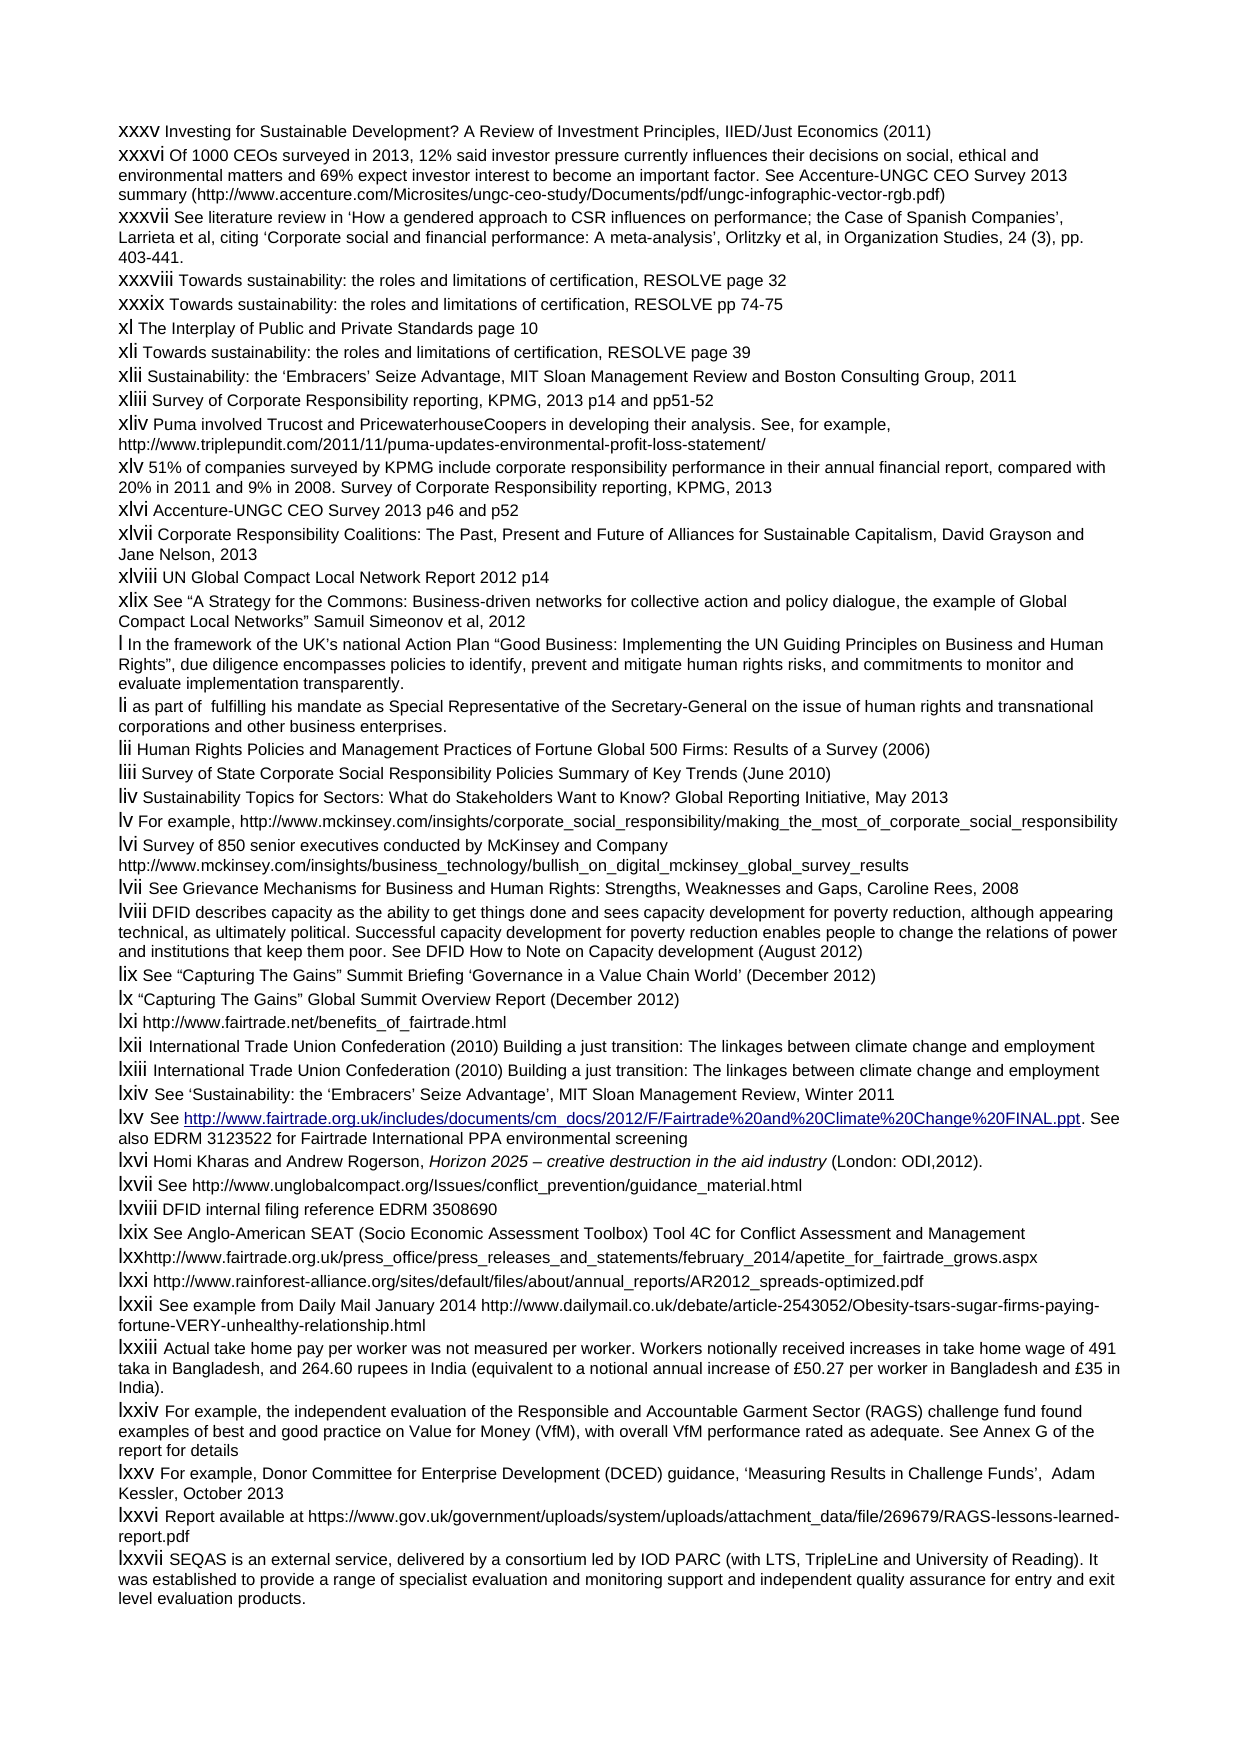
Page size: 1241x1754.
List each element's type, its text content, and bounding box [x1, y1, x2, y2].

list Survey of Corporate Responsibility reporting, KPMG, 2013 p14 and pp51-52 [118, 386, 1122, 410]
list UN Global Compact Local Network Report 2012 p14 [118, 564, 1122, 588]
list See ‘Sustainability: the ‘Embracers’ Seize Advantage’, MIT Sloan Management Review, Winter 2011 [118, 1081, 1122, 1105]
list 51% of companies surveyed by KPMG include corporate responsibility performance in their annual financial report, compared with 20% in 2011 and 9% in 2008. Survey of Corporate Responsibility reporting, KPMG, 2013 [118, 453, 1122, 497]
list Towards sustainability: the roles and limitations of certification, RESOLVE page 32 [118, 267, 1122, 291]
list Of 1000 CEOs surveyed in 2013, 12% said investor pressure currently influences their decisions on social, ethical and environmental matters and 69% expect investor interest to become an important factor. See Accenture-UNGC CEO Survey 2013 summary (http://www.accenture.com/Microsites/ungc-ceo-study/Documents/pdf/ungc-infographic-vector-rgb.pdf) [118, 142, 1122, 204]
list Towards sustainability: the roles and limitations of certification, RESOLVE pp 74-75 [118, 291, 1122, 314]
list See “Capturing The Gains” Summit Briefing ‘Governance in a Value Chain World’ (December 2012) [118, 961, 1122, 985]
list http://www.fairtrade.net/benefits_of_fairtrade.html [118, 1009, 1122, 1033]
list SEQAS is an external service, delivered by a consortium led by IOD PARC (with LTS, TripleLine and University of Reading). It was established to provide a range of specialist evaluation and monitoring support and independent quality assurance for entry and exit level evaluation products. [118, 1546, 1122, 1608]
list Sustainability: the ‘Embracers’ Seize Advantage, MIT Sloan Management Review and Boston Consulting Group, 2011 [118, 362, 1122, 386]
list Investing for Sustainable Development? A Review of Investment Principles, IIED/Just Economics (2011) [118, 118, 1122, 142]
list See example from Daily Mail January 2014 http://www.dailymail.co.uk/debate/article-2543052/Obesity-tsars-sugar-firms-paying-fortune-VERY-unhealthy-relationship.html [118, 1292, 1122, 1335]
list See http://www.fairtrade.org.uk/includes/documents/cm_docs/2012/F/Fairtrade%20and%20Climate%20Change%20FINAL.ppt. See also EDRM 3123522 for Fairtrade International PPA environmental screening [118, 1105, 1122, 1148]
list International Trade Union Confederation (2010) Building a just transition: The linkages between climate change and employment [118, 1057, 1122, 1081]
list “Capturing The Gains” Global Summit Overview Report (December 2012) [118, 985, 1122, 1009]
list Corporate Responsibility Coalitions: The Past, Present and Future of Alliances for Sustainable Capitalism, David Grayson and Jane Nelson, 2013 [118, 521, 1122, 564]
list Survey of 850 senior executives conducted by McKinsey and Company http://www.mckinsey.com/insights/business_technology/bullish_on_digital_mckinsey_global_survey_results [118, 832, 1122, 875]
list See Anglo-American SEAT (Socio Economic Assessment Toolbox) Tool 4C for Conflict Assessment and Management [118, 1220, 1122, 1244]
list For example, the independent evaluation of the Responsible and Accountable Garment Sector (RAGS) challenge fund found examples of best and good practice on Value for Money (VfM), with overall VfM performance rated as adequate. See Annex G of the report for details [118, 1397, 1122, 1460]
list Human Rights Policies and Management Practices of Fortune Global 500 Firms: Results of a Survey (2006) [118, 736, 1122, 760]
list http://www.fairtrade.org.uk/press_office/press_releases_and_statements/february_2014/apetite_for_fairtrade_grows.aspx [118, 1244, 1122, 1268]
list as part of fulfilling his mandate as Special Representative of the Secretary-General on the issue of human rights and transnational corporations and other business enterprises. [118, 693, 1122, 736]
list See Grievance Mechanisms for Business and Human Rights: Strengths, Weaknesses and Gaps, Caroline Rees, 2008 [118, 875, 1122, 899]
list See http://www.unglobalcompact.org/Issues/conflict_prevention/guidance_material.html [118, 1172, 1122, 1196]
list The Interplay of Public and Private Standards page 10 [118, 314, 1122, 338]
list In the framework of the UK’s national Action Plan “Good Business: Implementing the UN Guiding Principles on Business and Human Rights”, due diligence encompasses policies to identify, prevent and mitigate human rights risks, and commitments to monitor and evaluate implementation transparently. [118, 631, 1122, 693]
list Homi Kharas and Andrew Rogerson, Horizon 2025 – creative destruction in the aid industry (London: ODI,2012). [118, 1148, 1122, 1172]
list http://www.rainforest-alliance.org/sites/default/files/about/annual_reports/AR2012_spreads-optimized.pdf [118, 1268, 1122, 1292]
list Sustainability Topics for Sectors: What do Stakeholders Want to Know? Global Reporting Initiative, May 2013 [118, 784, 1122, 808]
list For example, http://www.mckinsey.com/insights/corporate_social_responsibility/making_the_most_of_corporate_social_responsibility [118, 808, 1122, 832]
list Actual take home pay per worker was not measured per worker. Workers notionally received increases in take home wage of 491 taka in Bangladesh, and 264.60 rupees in India (equivalent to a notional annual increase of £50.27 per worker in Bangladesh and £35 in India). [118, 1335, 1122, 1397]
list DFID describes capacity as the ability to get things done and sees capacity development for poverty reduction, although appearing technical, as ultimately political. Successful capacity development for poverty reduction enables people to change the relations of power and institutions that keep them poor. See DFID How to Note on Capacity development (August 2012) [118, 899, 1122, 961]
list Accenture-UNGC CEO Survey 2013 p46 and p52 [118, 497, 1122, 521]
list Survey of State Corporate Social Responsibility Policies Summary of Key Trends (June 2010) [118, 760, 1122, 784]
list International Trade Union Confederation (2010) Building a just transition: The linkages between climate change and employment [118, 1033, 1122, 1057]
list Puma involved Trucost and PricewaterhouseCoopers in developing their analysis. See, for example, http://www.triplepundit.com/2011/11/puma-updates-environmental-profit-loss-statement/ [118, 410, 1122, 453]
list Towards sustainability: the roles and limitations of certification, RESOLVE page 39 [118, 338, 1122, 362]
list See “A Strategy for the Commons: Business-driven networks for collective action and policy dialogue, the example of Global Compact Local Networks” Samuil Simeonov et al, 2012 [118, 588, 1122, 631]
list Report available at https://www.gov.uk/government/uploads/system/uploads/attachment_data/file/269679/RAGS-lessons-learned-report.pdf [118, 1503, 1122, 1546]
list For example, Donor Committee for Enterprise Development (DCED) guidance, ‘Measuring Results in Challenge Funds’, Adam Kessler, October 2013 [118, 1460, 1122, 1503]
list See literature review in ‘How a gendered approach to CSR influences on performance; the Case of Spanish Companies’, Larrieta et al, citing ‘Corporate social and financial performance: A meta-analysis’, Orlitzky et al, in Organization Studies, 24 (3), pp. 403-441. [118, 204, 1122, 267]
list DFID internal filing reference EDRM 3508690 [118, 1196, 1122, 1220]
